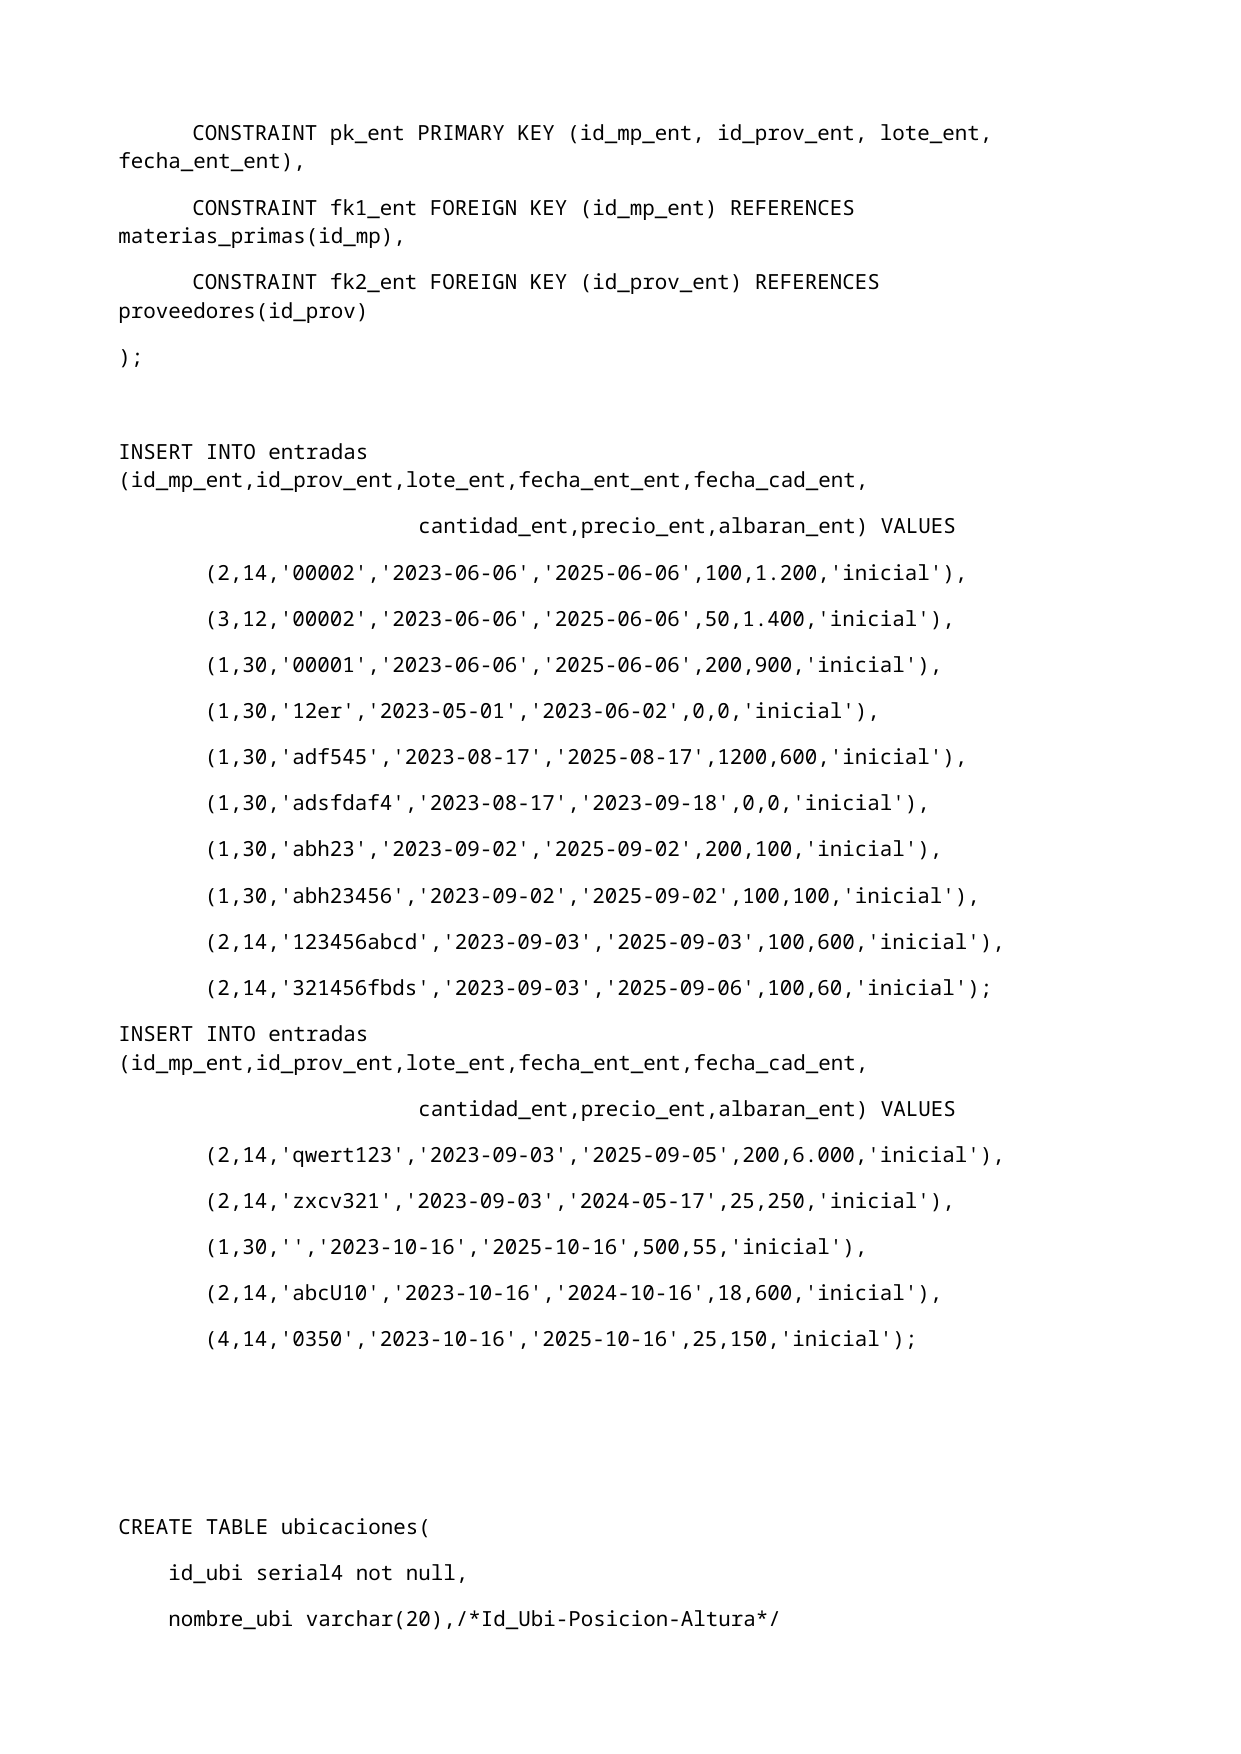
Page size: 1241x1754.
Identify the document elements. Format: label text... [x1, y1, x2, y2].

text ); [118, 342, 1122, 370]
text id_ubi serial4 not null, [118, 1558, 1122, 1586]
text (3,12,'00002','2023-06-06','2025-06-06',50,1.400,'inicial'), [118, 604, 1122, 632]
text (1,30,'00001','2023-06-06','2025-06-06',200,900,'inicial'), [118, 650, 1122, 678]
text CREATE TABLE ubicaciones( [118, 1512, 1122, 1540]
text cantidad_ent,precio_ent,albaran_ent) VALUES [118, 1094, 1122, 1122]
text INSERT INTO entradas (id_mp_ent,id_prov_ent,lote_ent,fecha_ent_ent,fecha_cad_ent, [118, 1019, 1122, 1076]
text (2,14,'321456fbds','2023-09-03','2025-09-06',100,60,'inicial'); [118, 973, 1122, 1001]
text (2,14,'00002','2023-06-06','2025-06-06',100,1.200,'inicial'), [118, 558, 1122, 586]
text (1,30,'','2023-10-16','2025-10-16',500,55,'inicial'), [118, 1232, 1122, 1261]
text (1,30,'adsfdaf4','2023-08-17','2023-09-18',0,0,'inicial'), [118, 788, 1122, 817]
text cantidad_ent,precio_ent,albaran_ent) VALUES [118, 512, 1122, 540]
text (2,14,'abcU10','2023-10-16','2024-10-16',18,600,'inicial'), [118, 1278, 1122, 1307]
text (2,14,'123456abcd','2023-09-03','2025-09-03',100,600,'inicial'), [118, 927, 1122, 955]
text (1,30,'12er','2023-05-01','2023-06-02',0,0,'inicial'), [118, 696, 1122, 724]
text (1,30,'adf545','2023-08-17','2025-08-17',1200,600,'inicial'), [118, 742, 1122, 771]
text (2,14,'zxcv321','2023-09-03','2024-05-17',25,250,'inicial'), [118, 1186, 1122, 1214]
text (2,14,'qwert123','2023-09-03','2025-09-05',200,6.000,'inicial'), [118, 1140, 1122, 1168]
text CONSTRAINT pk_ent PRIMARY KEY (id_mp_ent, id_prov_ent, lote_ent, fecha_ent_ent), [118, 118, 1122, 175]
text INSERT INTO entradas (id_mp_ent,id_prov_ent,lote_ent,fecha_ent_ent,fecha_cad_ent, [118, 437, 1122, 494]
text nombre_ubi varchar(20),/*Id_Ubi-Posicion-Altura*/ [118, 1604, 1122, 1633]
text (4,14,'0350','2023-10-16','2025-10-16',25,150,'inicial'); [118, 1324, 1122, 1353]
text (1,30,'abh23','2023-09-02','2025-09-02',200,100,'inicial'), [118, 834, 1122, 863]
text CONSTRAINT fk1_ent FOREIGN KEY (id_mp_ent) REFERENCES materias_primas(id_mp), [118, 193, 1122, 249]
text (1,30,'abh23456','2023-09-02','2025-09-02',100,100,'inicial'), [118, 881, 1122, 909]
text CONSTRAINT fk2_ent FOREIGN KEY (id_prov_ent) REFERENCES proveedores(id_prov) [118, 267, 1122, 324]
